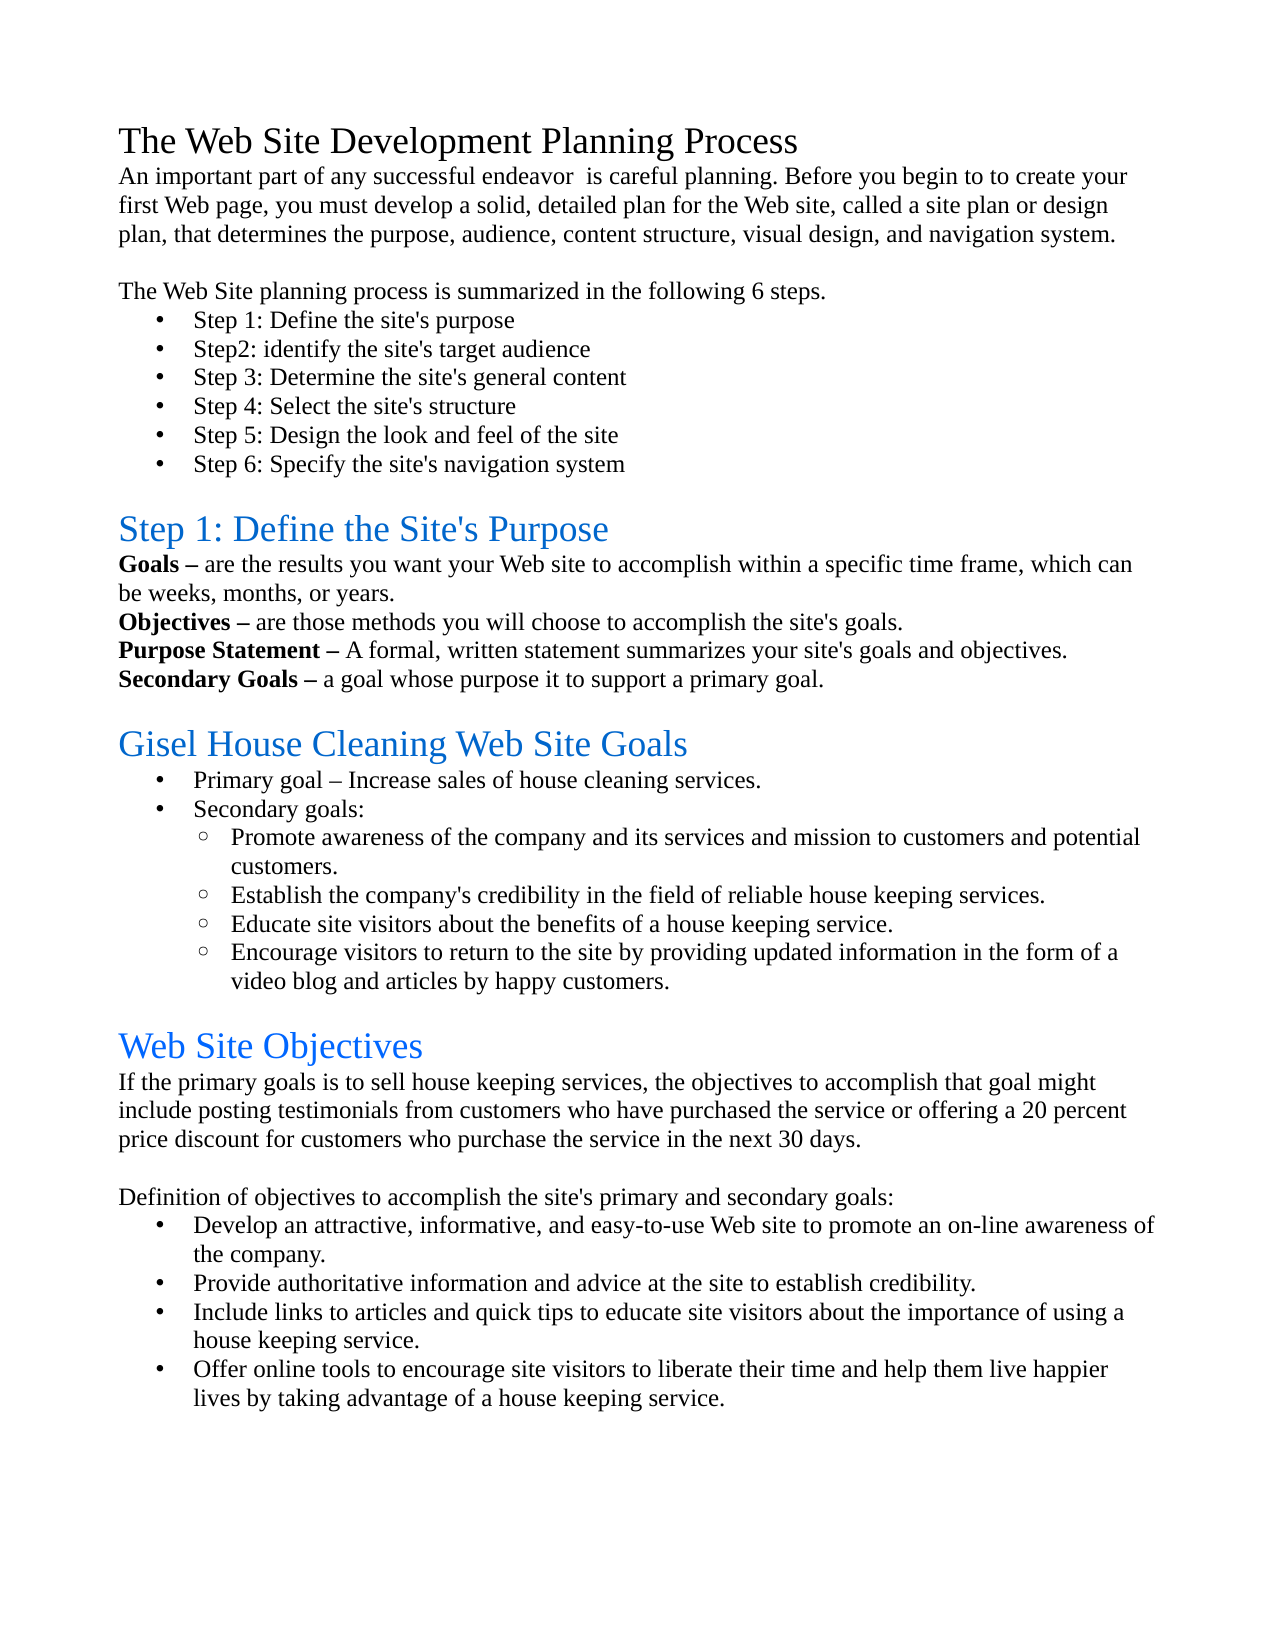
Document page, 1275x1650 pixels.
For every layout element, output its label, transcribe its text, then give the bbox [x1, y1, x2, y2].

list Educate site visitors about the benefits of a house keeping service. [193, 909, 1157, 937]
list Provide authoritative information and advice at the site to establish credibility. [156, 1268, 1157, 1297]
list Promote awareness of the company and its services and mission to customers and potential customers. [193, 822, 1157, 880]
text An important part of any successful endeavor is careful planning. Before you begin to to create your first Web page, you must develop a solid, detailed plan for the Web site, called a site plan or design plan, that determines the purpose, audience, content structure, visual design, and navigation system. [118, 161, 1157, 247]
text Web Site Objectives [118, 1024, 1157, 1067]
list Step2: identify the site's target audience [156, 334, 1157, 362]
list Encourage visitors to return to the site by providing updated information in the form of a video blog and articles by happy customers. [193, 937, 1157, 995]
text If the primary goals is to sell house keeping services, the objectives to accomplish that goal might include posting testimonials from customers who have purchased the service or offering a 20 percent price discount for customers who purchase the service in the next 30 days. [118, 1067, 1157, 1153]
text Step 1: Define the Site's Purpose [118, 506, 1157, 549]
text Definition of objectives to accomplish the site's primary and secondary goals: [118, 1182, 1157, 1211]
list Step 6: Specify the site's navigation system [156, 449, 1157, 477]
list Step 1: Define the site's purpose [156, 305, 1157, 334]
list Step 5: Design the look and feel of the site [156, 420, 1157, 449]
text The Web Site Development Planning Process [118, 118, 1157, 161]
list Offer online tools to encourage site visitors to liberate their time and help them live happier lives by taking advantage of a house keeping service. [156, 1354, 1157, 1412]
text Purpose Statement – A formal, written statement summarizes your site's goals and objectives. [118, 636, 1157, 664]
list Develop an attractive, informative, and easy-to-use Web site to promote an on-line awareness of the company. [156, 1211, 1157, 1268]
list Secondary goals: [156, 794, 1157, 822]
text Gisel House Cleaning Web Site Goals [118, 722, 1157, 765]
list Include links to articles and quick tips to educate site visitors about the importance of using a house keeping service. [156, 1297, 1157, 1354]
list Establish the company's credibility in the field of reliable house keeping services. [193, 880, 1157, 909]
text Objectives – are those methods you will choose to accomplish the site's goals. [118, 607, 1157, 636]
text Goals – are the results you want your Web site to accomplish within a specific time frame, which can be weeks, months, or years. [118, 549, 1157, 607]
text The Web Site planning process is summarized in the following 6 steps. [118, 276, 1157, 305]
list Step 4: Select the site's structure [156, 391, 1157, 420]
list Primary goal – Increase sales of house cleaning services. [156, 765, 1157, 794]
text Secondary Goals – a goal whose purpose it to support a primary goal. [118, 664, 1157, 693]
list Step 3: Determine the site's general content [156, 362, 1157, 391]
